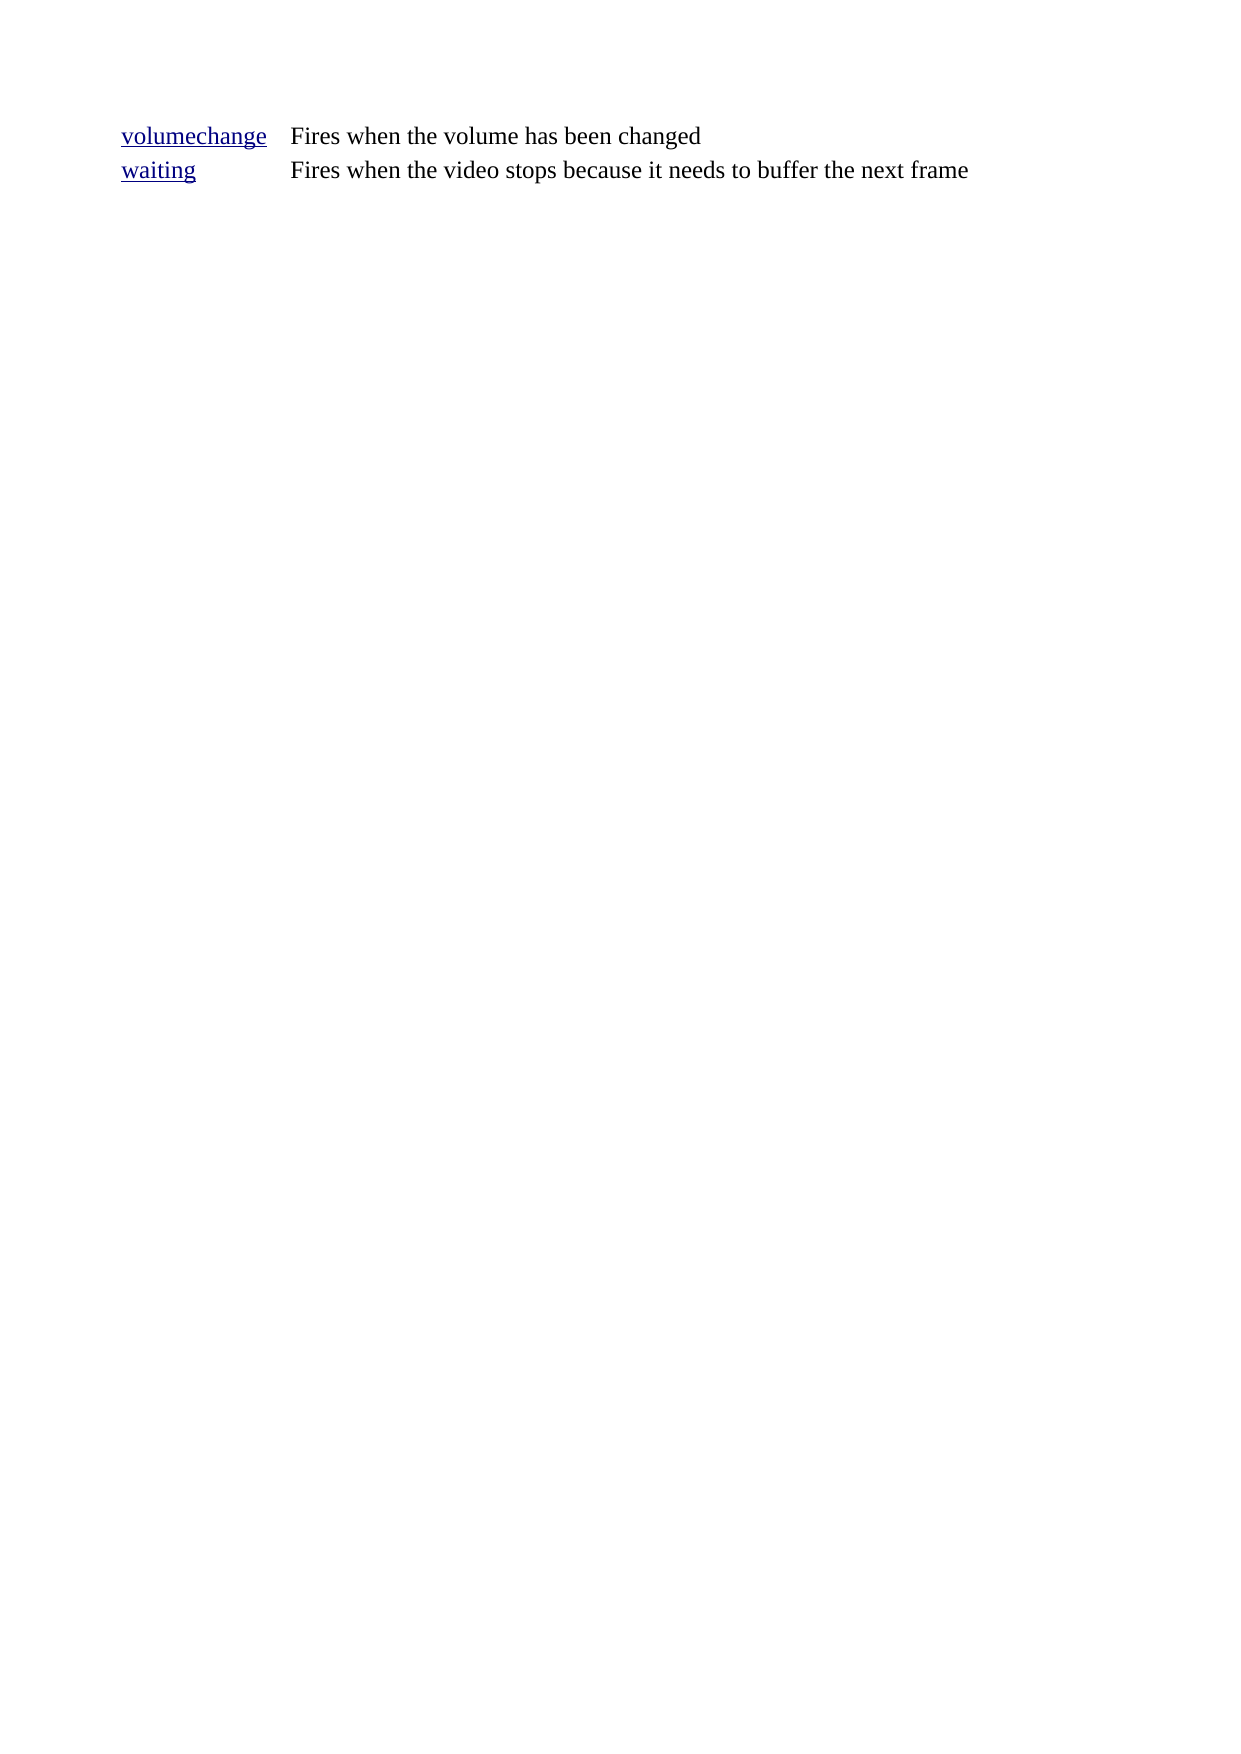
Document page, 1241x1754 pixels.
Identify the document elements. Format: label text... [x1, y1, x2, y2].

table_cell waiting [118, 153, 287, 187]
table_cell volumechange [118, 118, 287, 153]
table_cell Fires when the volume has been changed [287, 118, 1122, 153]
table_cell Fires when the video stops because it needs to buffer the next frame [287, 153, 1122, 187]
